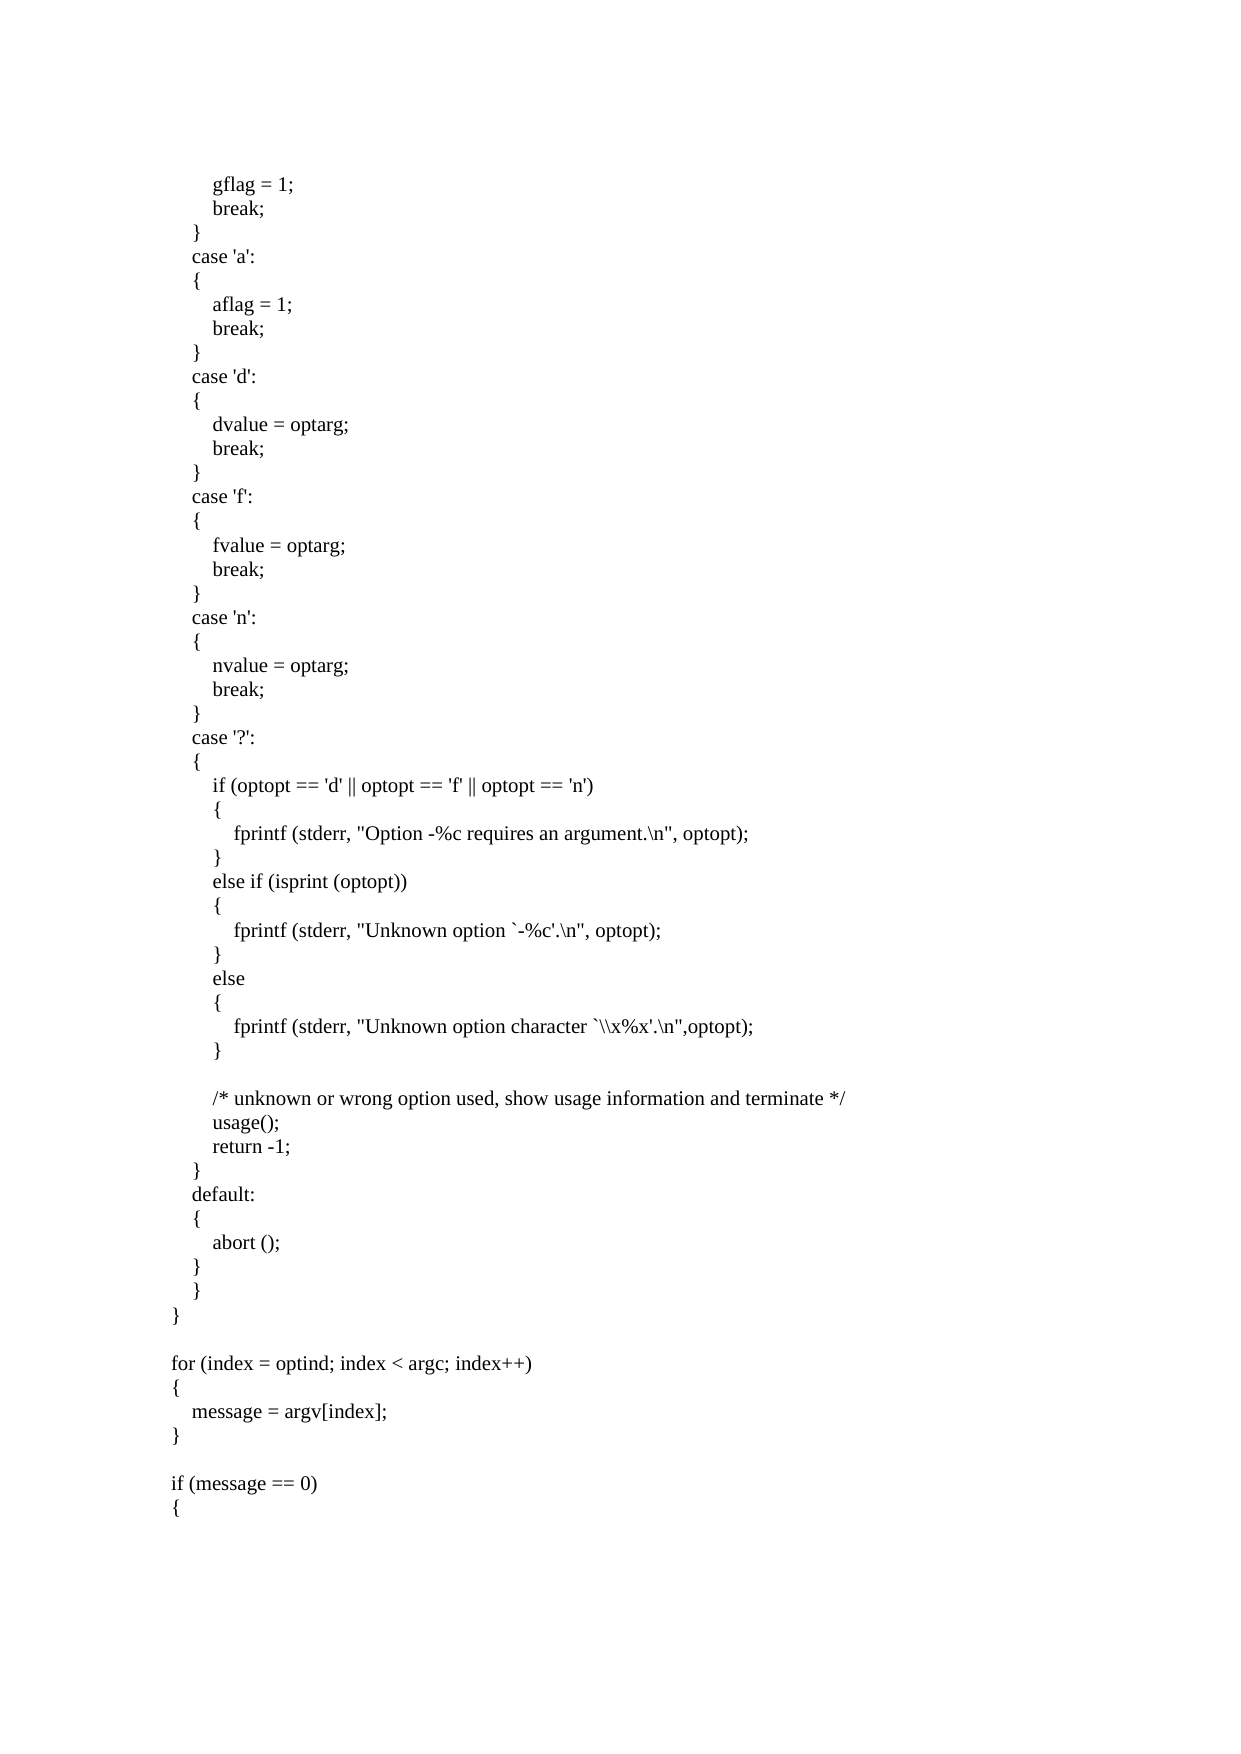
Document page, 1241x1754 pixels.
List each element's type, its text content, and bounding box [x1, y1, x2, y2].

text } [150, 1423, 1092, 1447]
text dvalue = optarg; [150, 412, 1092, 436]
text break; [150, 557, 1092, 581]
text } [150, 845, 1092, 869]
text { [150, 508, 1092, 532]
text else [150, 966, 1092, 990]
text return -1; [150, 1134, 1092, 1158]
text { [150, 1375, 1092, 1399]
text { [150, 749, 1092, 773]
text break; [150, 436, 1092, 460]
text { [150, 268, 1092, 292]
text { [150, 629, 1092, 653]
text } [150, 220, 1092, 244]
text } [150, 1158, 1092, 1182]
text } [150, 460, 1092, 484]
text { [150, 1206, 1092, 1230]
text } [150, 1302, 1092, 1327]
text } [150, 1254, 1092, 1278]
text case '?': [150, 725, 1092, 749]
text usage(); [150, 1110, 1092, 1134]
text { [150, 797, 1092, 821]
text fprintf (stderr, "Unknown option `-%c'.\n", optopt); [150, 917, 1092, 942]
text fprintf (stderr, "Unknown option character `\\x%x'.\n",optopt); [150, 1014, 1092, 1038]
text if (message == 0) [150, 1471, 1092, 1495]
text } [150, 1038, 1092, 1062]
text { [150, 388, 1092, 412]
text else if (isprint (optopt)) [150, 869, 1092, 893]
text { [150, 893, 1092, 917]
text case 'a': [150, 244, 1092, 268]
text default: [150, 1182, 1092, 1206]
text aflag = 1; [150, 292, 1092, 316]
text } [150, 581, 1092, 605]
text } [150, 1278, 1092, 1302]
text case 'd': [150, 364, 1092, 388]
text abort (); [150, 1230, 1092, 1254]
text case 'n': [150, 605, 1092, 629]
text for (index = optind; index < argc; index++) [150, 1351, 1092, 1375]
text break; [150, 316, 1092, 340]
text nvalue = optarg; [150, 653, 1092, 677]
text if (optopt == 'd' || optopt == 'f' || optopt == 'n') [150, 773, 1092, 797]
text break; [150, 677, 1092, 701]
text break; [150, 196, 1092, 220]
text /* unknown or wrong option used, show usage information and terminate */ [150, 1086, 1092, 1110]
text { [150, 990, 1092, 1014]
text } [150, 701, 1092, 725]
text } [150, 340, 1092, 364]
text gflag = 1; [150, 172, 1092, 196]
text fvalue = optarg; [150, 532, 1092, 557]
text message = argv[index]; [150, 1399, 1092, 1423]
text case 'f': [150, 484, 1092, 508]
text { [150, 1495, 1092, 1519]
text } [150, 942, 1092, 966]
text fprintf (stderr, "Option -%c requires an argument.\n", optopt); [150, 821, 1092, 845]
